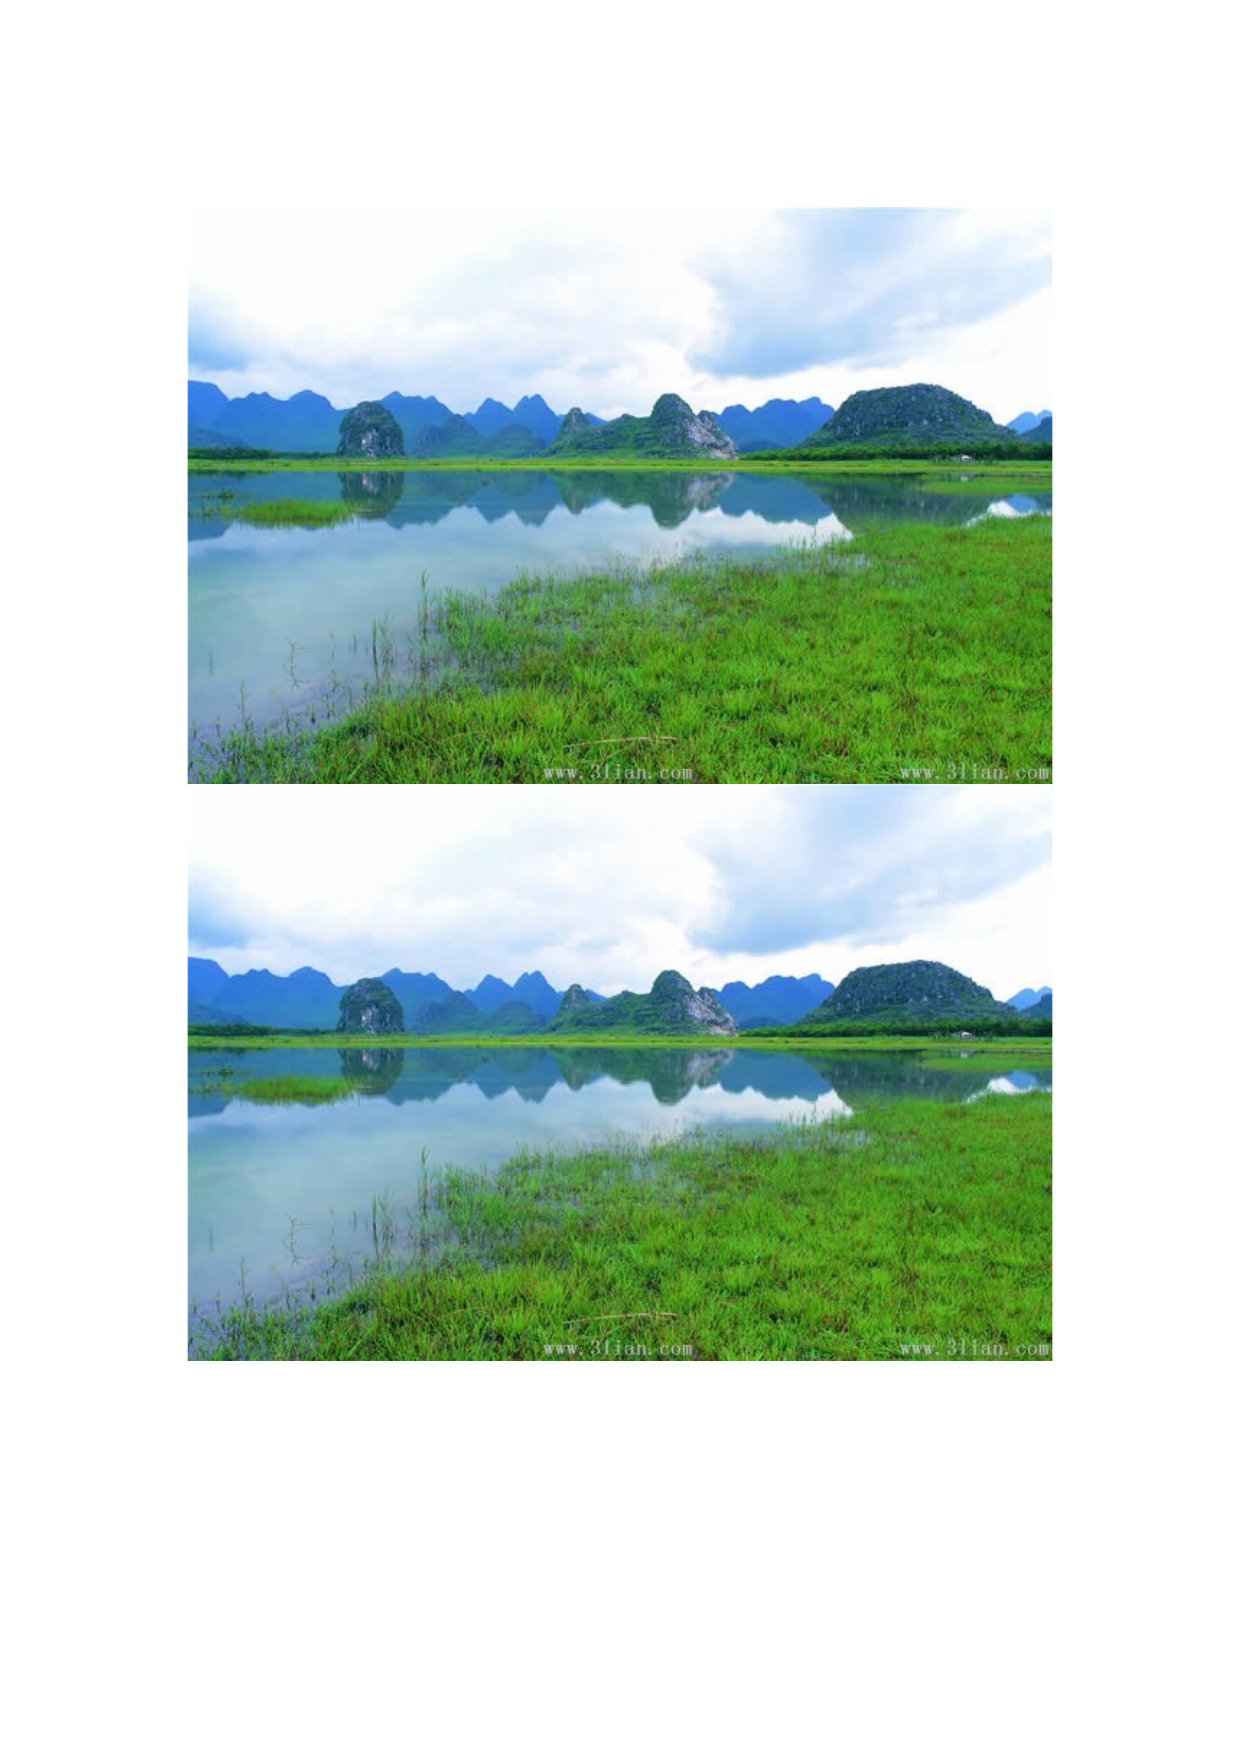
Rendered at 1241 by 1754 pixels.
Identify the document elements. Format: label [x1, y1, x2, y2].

picture [187, 207, 1053, 1361]
